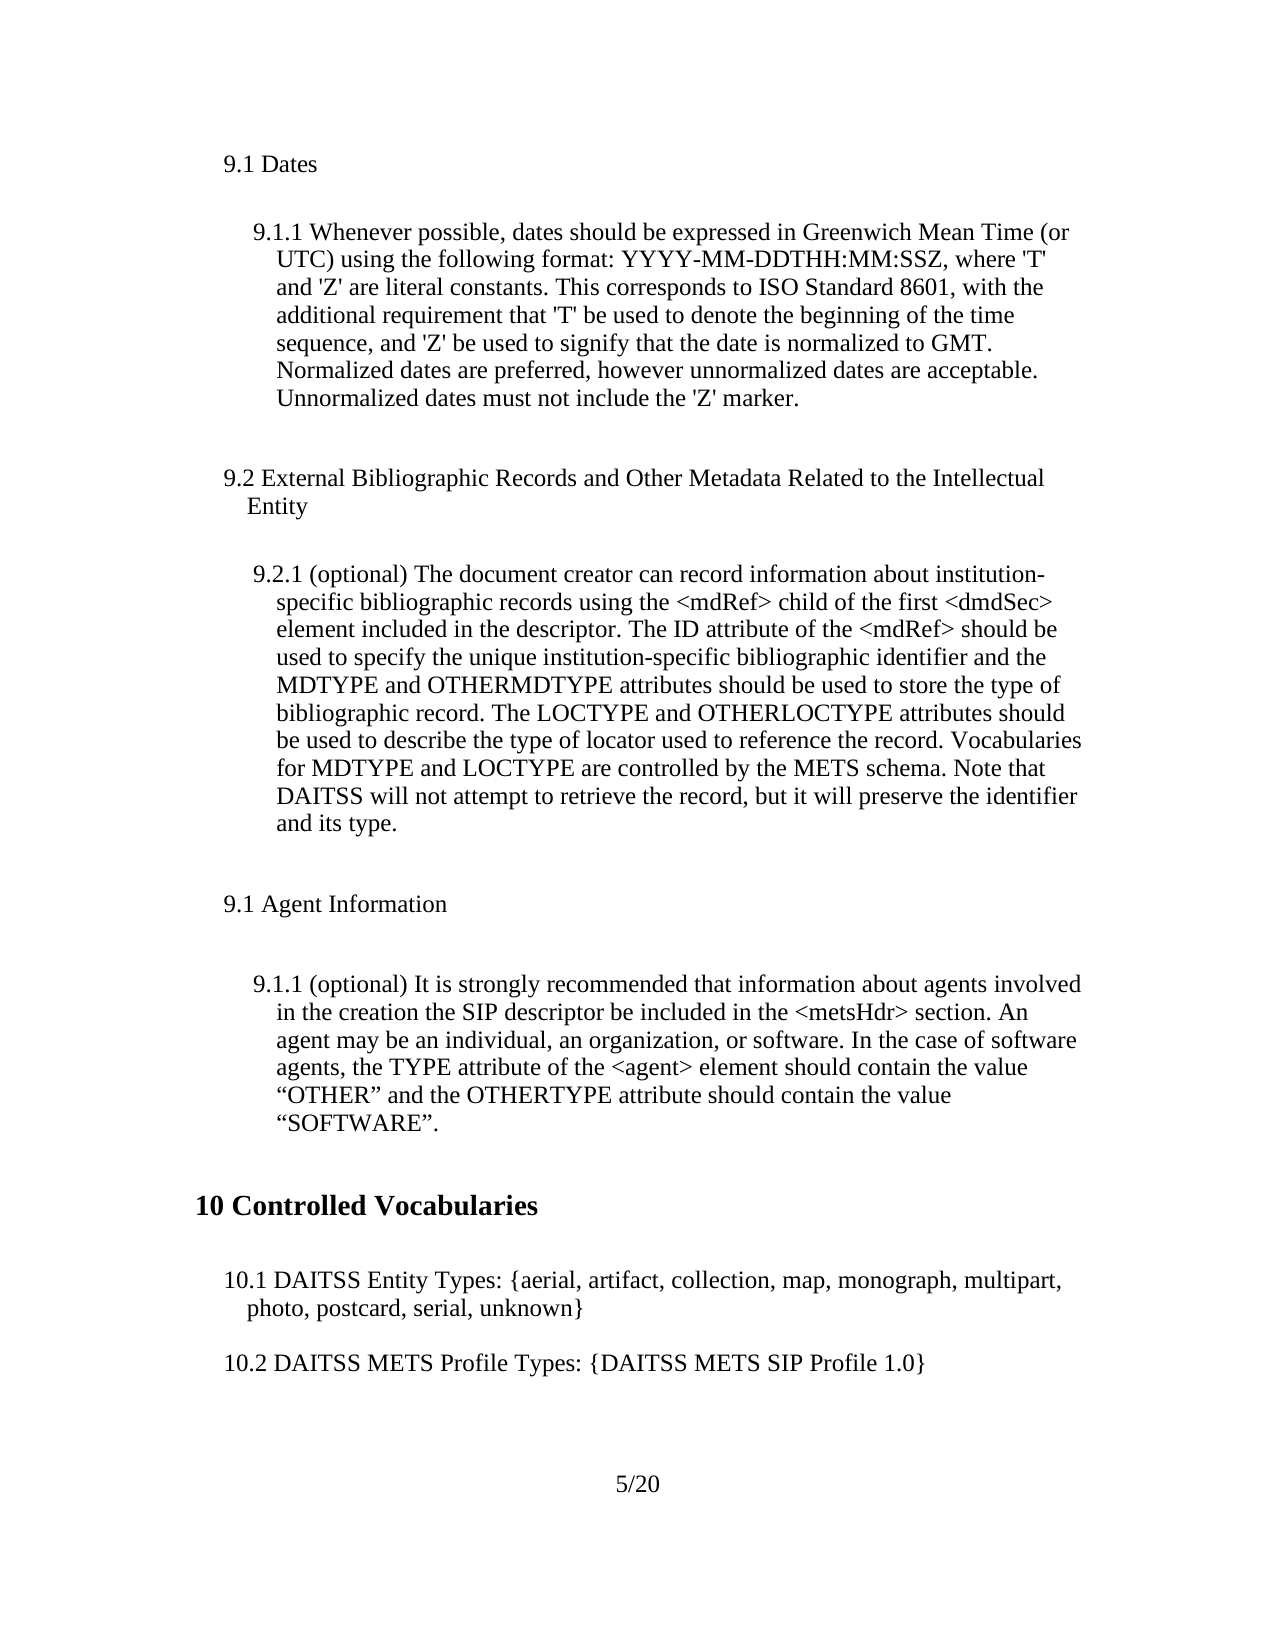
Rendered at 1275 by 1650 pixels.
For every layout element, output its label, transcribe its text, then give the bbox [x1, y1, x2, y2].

list DAITSS METS Profile Types: {DAITSS METS SIP Profile 1.0} [217, 1349, 1087, 1377]
list Whenever possible, dates should be expressed in Greenwich Mean Time (or UTC) using the following format: YYYY-MM-DDTHH:MM:SSZ, where 'T' and 'Z' are literal constants. This corresponds to ISO Standard 8601, with the additional requirement that 'T' be used to denote the beginning of the time sequence, and 'Z' be used to signify that the date is normalized to GMT. Normalized dates are preferred, however unnormalized dates are acceptable. Unnormalized dates must not include the 'Z' marker. [247, 218, 1087, 412]
subtitle Controlled Vocabularies [187, 1189, 1087, 1222]
subtitle Agent Information [217, 890, 1087, 918]
list (optional) The document creator can record information about institution-specific bibliographic records using the <mdRef> child of the first <dmdSec> element included in the descriptor. The ID attribute of the <mdRef> should be used to specify the unique institution-specific bibliographic identifier and the MDTYPE and OTHERMDTYPE attributes should be used to store the type of bibliographic record. The LOCTYPE and OTHERLOCTYPE attributes should be used to describe the type of locator used to reference the record. Vocabularies for MDTYPE and LOCTYPE are controlled by the METS schema. Note that DAITSS will not attempt to retrieve the record, but it will preserve the identifier and its type. [247, 560, 1087, 837]
subtitle External Bibliographic Records and Other Metadata Related to the Intellectual Entity [217, 464, 1087, 520]
subtitle Dates [217, 150, 1087, 178]
list DAITSS Entity Types: {aerial, artifact, collection, map, monograph, multipart, photo, postcard, serial, unknown} [217, 1266, 1087, 1322]
list (optional) It is strongly recommended that information about agents involved in the creation the SIP descriptor be included in the <metsHdr> section. An agent may be an individual, an organization, or software. In the case of software agents, the TYPE attribute of the <agent> element should contain the value “OTHER” and the OTHERTYPE attribute should contain the value “SOFTWARE”. [247, 970, 1087, 1137]
